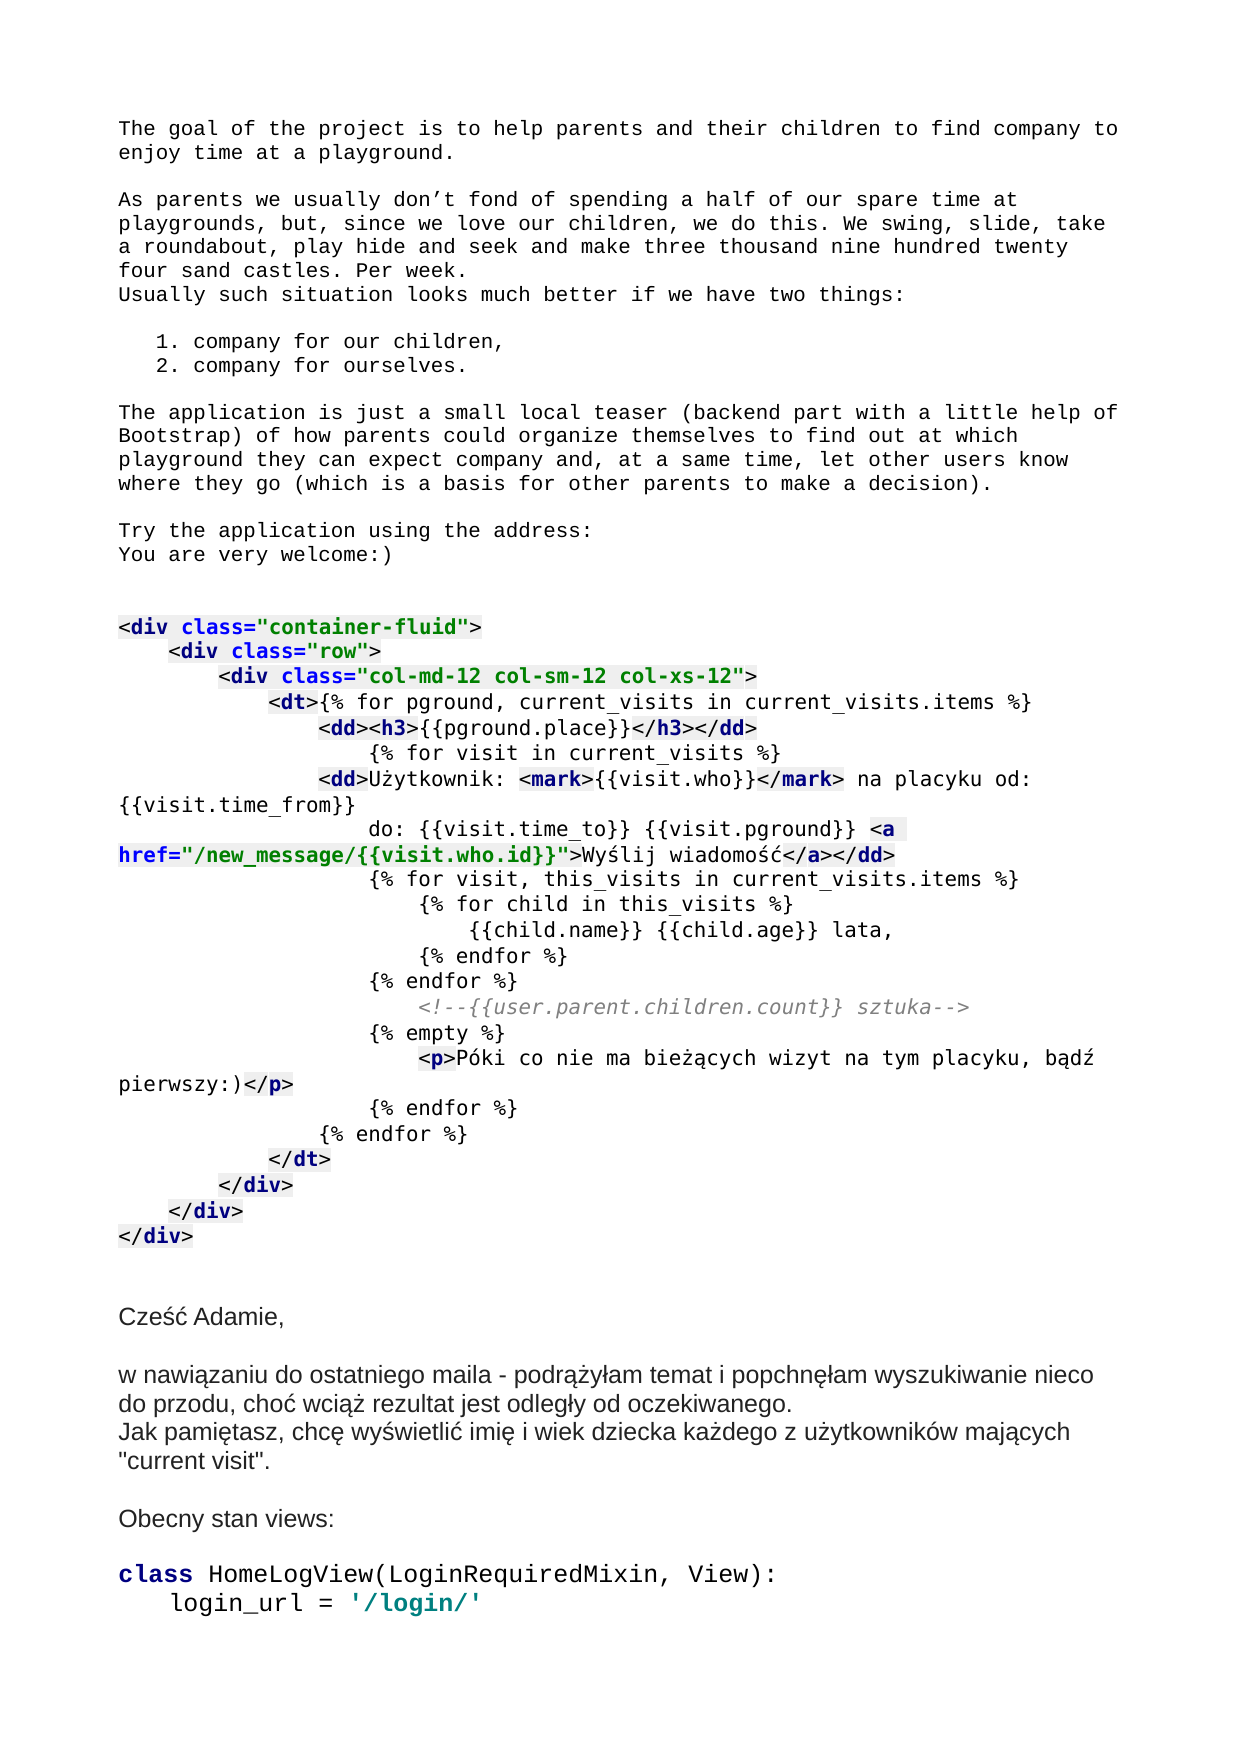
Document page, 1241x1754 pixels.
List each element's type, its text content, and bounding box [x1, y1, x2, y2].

text {% endfor %} [118, 1122, 1122, 1147]
text do: {{visit.time_to}} {{visit.pground}} <a href="/new_message/{{visit.who.id}}">Wyślij wiadomość</a></dd> [118, 817, 1122, 867]
text Cześć Adamie, [118, 1302, 1122, 1331]
text {{child.name}} {{child.age}} lata, [118, 918, 1122, 944]
text </div> [118, 1199, 1122, 1224]
text <dd>Użytkownik: <mark>{{visit.who}}</mark> na placyku od: {{visit.time_from}} [118, 767, 1122, 817]
text <dd><h3>{{pground.place}}</h3></dd> [118, 716, 1122, 741]
text Usually such situation looks much better if we have two things: [118, 284, 1122, 307]
text {% for child in this_visits %} [118, 892, 1122, 918]
text You are very welcome:) [118, 544, 1122, 567]
text <p>Póki co nie ma bieżących wizyt na tym placyku, bądź pierwszy:)</p> [118, 1046, 1122, 1096]
text login_url = '/login/' [118, 1590, 1122, 1618]
text Try the application using the address: [118, 520, 1122, 544]
list company for our children, [156, 331, 1122, 354]
text </div> [118, 1173, 1122, 1199]
text {% for visit, this_visits in current_visits.items %} [118, 867, 1122, 892]
text <div class="col-md-12 col-sm-12 col-xs-12"> [118, 664, 1122, 690]
text As parents we usually don’t fond of spending a half of our spare time at playgrounds, but, since we love our children, we do this. We swing, slide, take a roundabout, play hide and seek and make three thousand nine hundred twenty four sand castles. Per week. [118, 189, 1122, 284]
text class HomeLogView(LoginRequiredMixin, View): [118, 1562, 1122, 1590]
text {% endfor %} [118, 1096, 1122, 1122]
text Obecny stan views: [118, 1503, 1122, 1532]
text {% empty %} [118, 1021, 1122, 1046]
text The application is just a small local teaser (backend part with a little help of Bootstrap) of how parents could organize themselves to find out at which playground they can expect company and, at a same time, let other users know where they go (which is a basis for other parents to make a decision). [118, 402, 1122, 496]
text <div class="container-fluid"> [118, 615, 1122, 639]
list company for ourselves. [156, 354, 1122, 378]
text <!--{{user.parent.children.count}} sztuka--> [118, 995, 1122, 1021]
text w nawiązaniu do ostatniego maila - podrążyłam temat i popchnęłam wyszukiwanie nieco do przodu, choć wciąż rezultat jest odległy od oczekiwanego. [118, 1360, 1122, 1417]
text {% endfor %} [118, 969, 1122, 995]
text </div> [118, 1224, 1122, 1248]
text Jak pamiętasz, chcę wyświetlić imię i wiek dziecka każdego z użytkowników mających "current visit". [118, 1417, 1122, 1475]
text <div class="row"> [118, 639, 1122, 664]
text {% endfor %} [118, 944, 1122, 969]
text {% for visit in current_visits %} [118, 741, 1122, 767]
text </dt> [118, 1147, 1122, 1173]
text The goal of the project is to help parents and their children to find company to enjoy time at a playground. [118, 118, 1122, 165]
text <dt>{% for pground, current_visits in current_visits.items %} [118, 690, 1122, 716]
